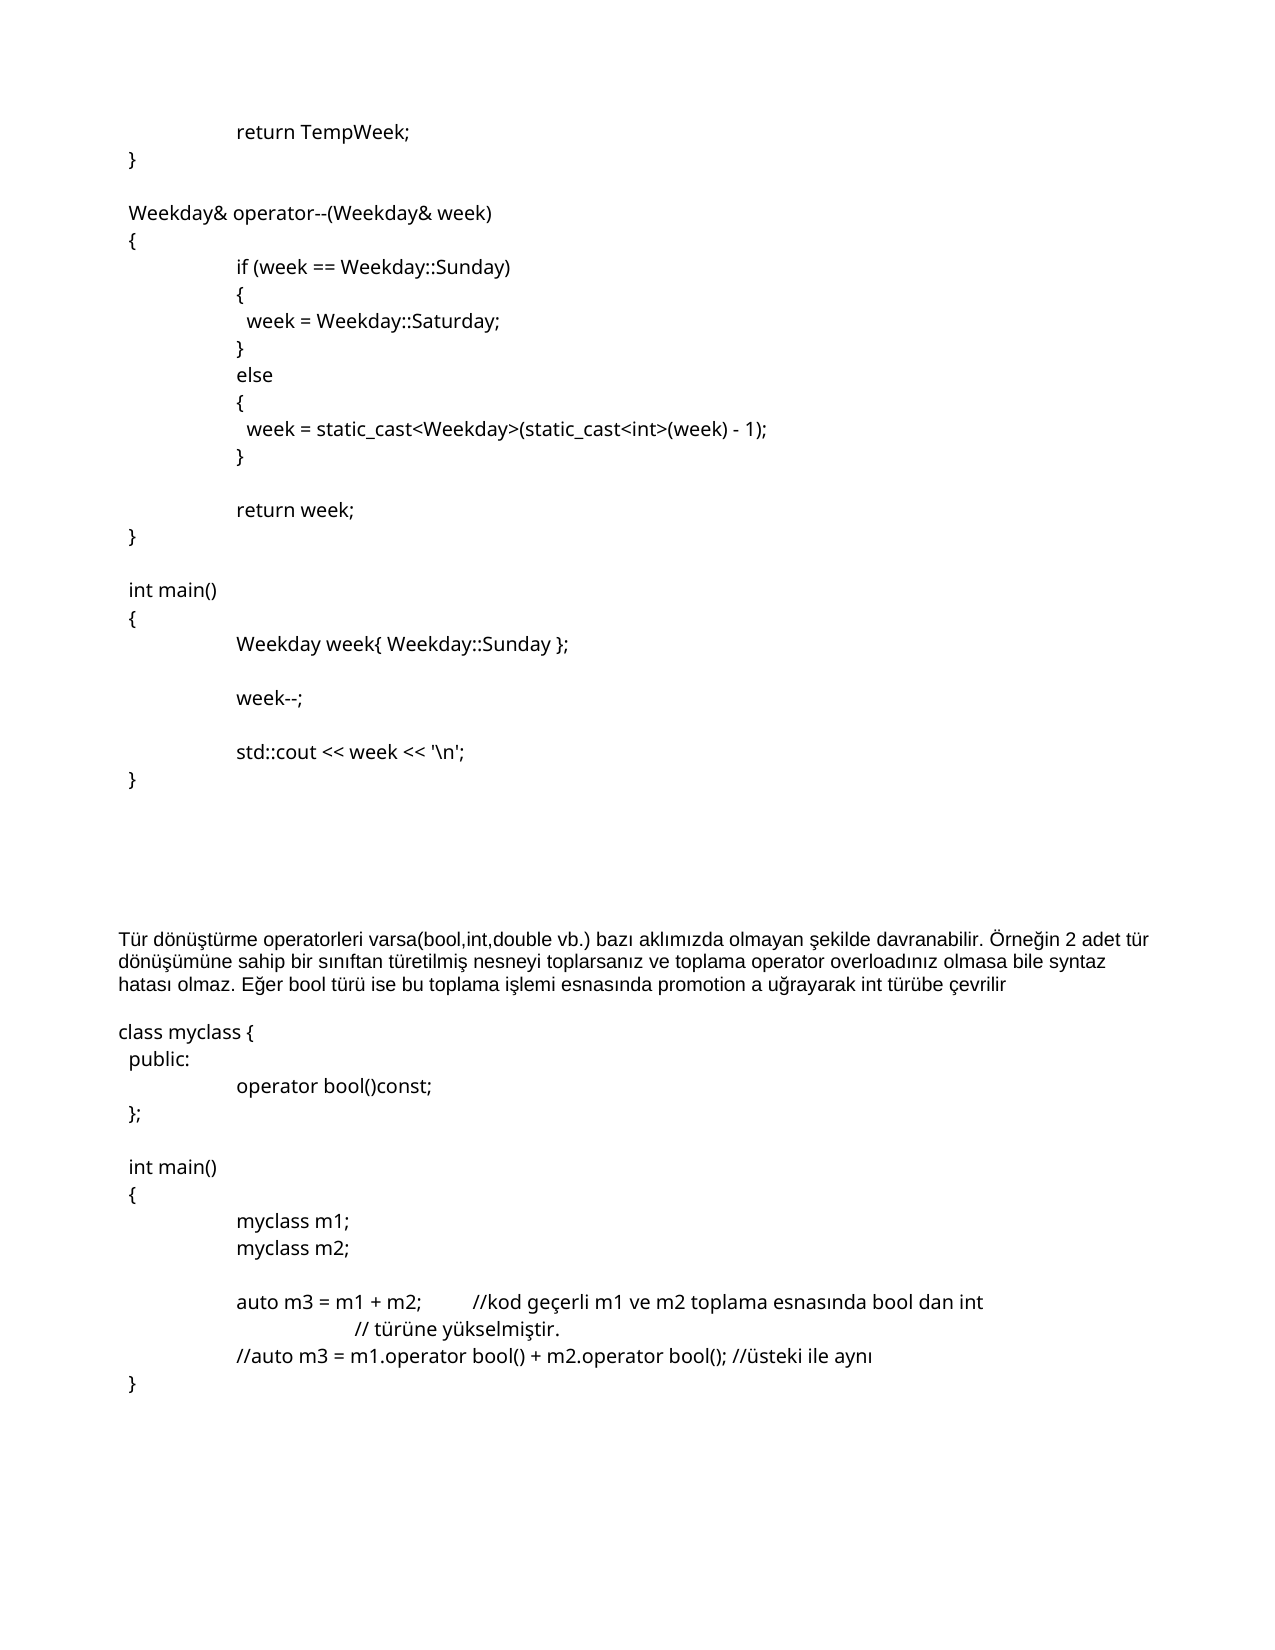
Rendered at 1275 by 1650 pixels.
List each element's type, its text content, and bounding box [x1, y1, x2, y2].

text } [118, 766, 1157, 793]
text Weekday week{ Weekday::Sunday }; [118, 631, 1157, 658]
text { [118, 388, 1157, 415]
text week = Weekday::Saturday; [118, 307, 1157, 334]
text } [118, 1369, 1157, 1396]
text { [118, 280, 1157, 307]
text week--; [118, 685, 1157, 712]
text std::cout << week << '\n'; [118, 739, 1157, 766]
text } [118, 523, 1157, 550]
text else [118, 361, 1157, 388]
text } [118, 442, 1157, 469]
text int main() [118, 1153, 1157, 1180]
text class myclass { [118, 1018, 1157, 1045]
text int main() [118, 577, 1157, 604]
text Tür dönüştürme operatorleri varsa(bool,int,double vb.) bazı aklımızda olmayan şekilde davranabilir. Örneğin 2 adet tür dönüşümüne sahip bir sınıftan türetilmiş nesneyi toplarsanız ve toplama operator overloadınız olmasa bile syntaz hatası olmaz. Eğer bool türü ise bu toplama işlemi esnasında promotion a uğrayarak int türübe çevrilir [118, 927, 1157, 996]
text { [118, 226, 1157, 253]
text myclass m1; [118, 1207, 1157, 1234]
text week = static_cast<Weekday>(static_cast<int>(week) - 1); [118, 415, 1157, 442]
text //auto m3 = m1.operator bool() + m2.operator bool(); //üsteki ile aynı [118, 1342, 1157, 1369]
text { [118, 1180, 1157, 1207]
text public: [118, 1045, 1157, 1072]
text }; [118, 1099, 1157, 1126]
text auto m3 = m1 + m2; //kod geçerli m1 ve m2 toplama esnasında bool dan int // türüne yükselmiştir. [118, 1288, 1157, 1342]
text } [118, 145, 1157, 172]
text if (week == Weekday::Sunday) [118, 253, 1157, 280]
text return TempWeek; [118, 118, 1157, 145]
text return week; [118, 496, 1157, 523]
text { [118, 604, 1157, 631]
text Weekday& operator--(Weekday& week) [118, 199, 1157, 226]
text operator bool()const; [118, 1072, 1157, 1099]
text myclass m2; [118, 1234, 1157, 1261]
text } [118, 334, 1157, 361]
